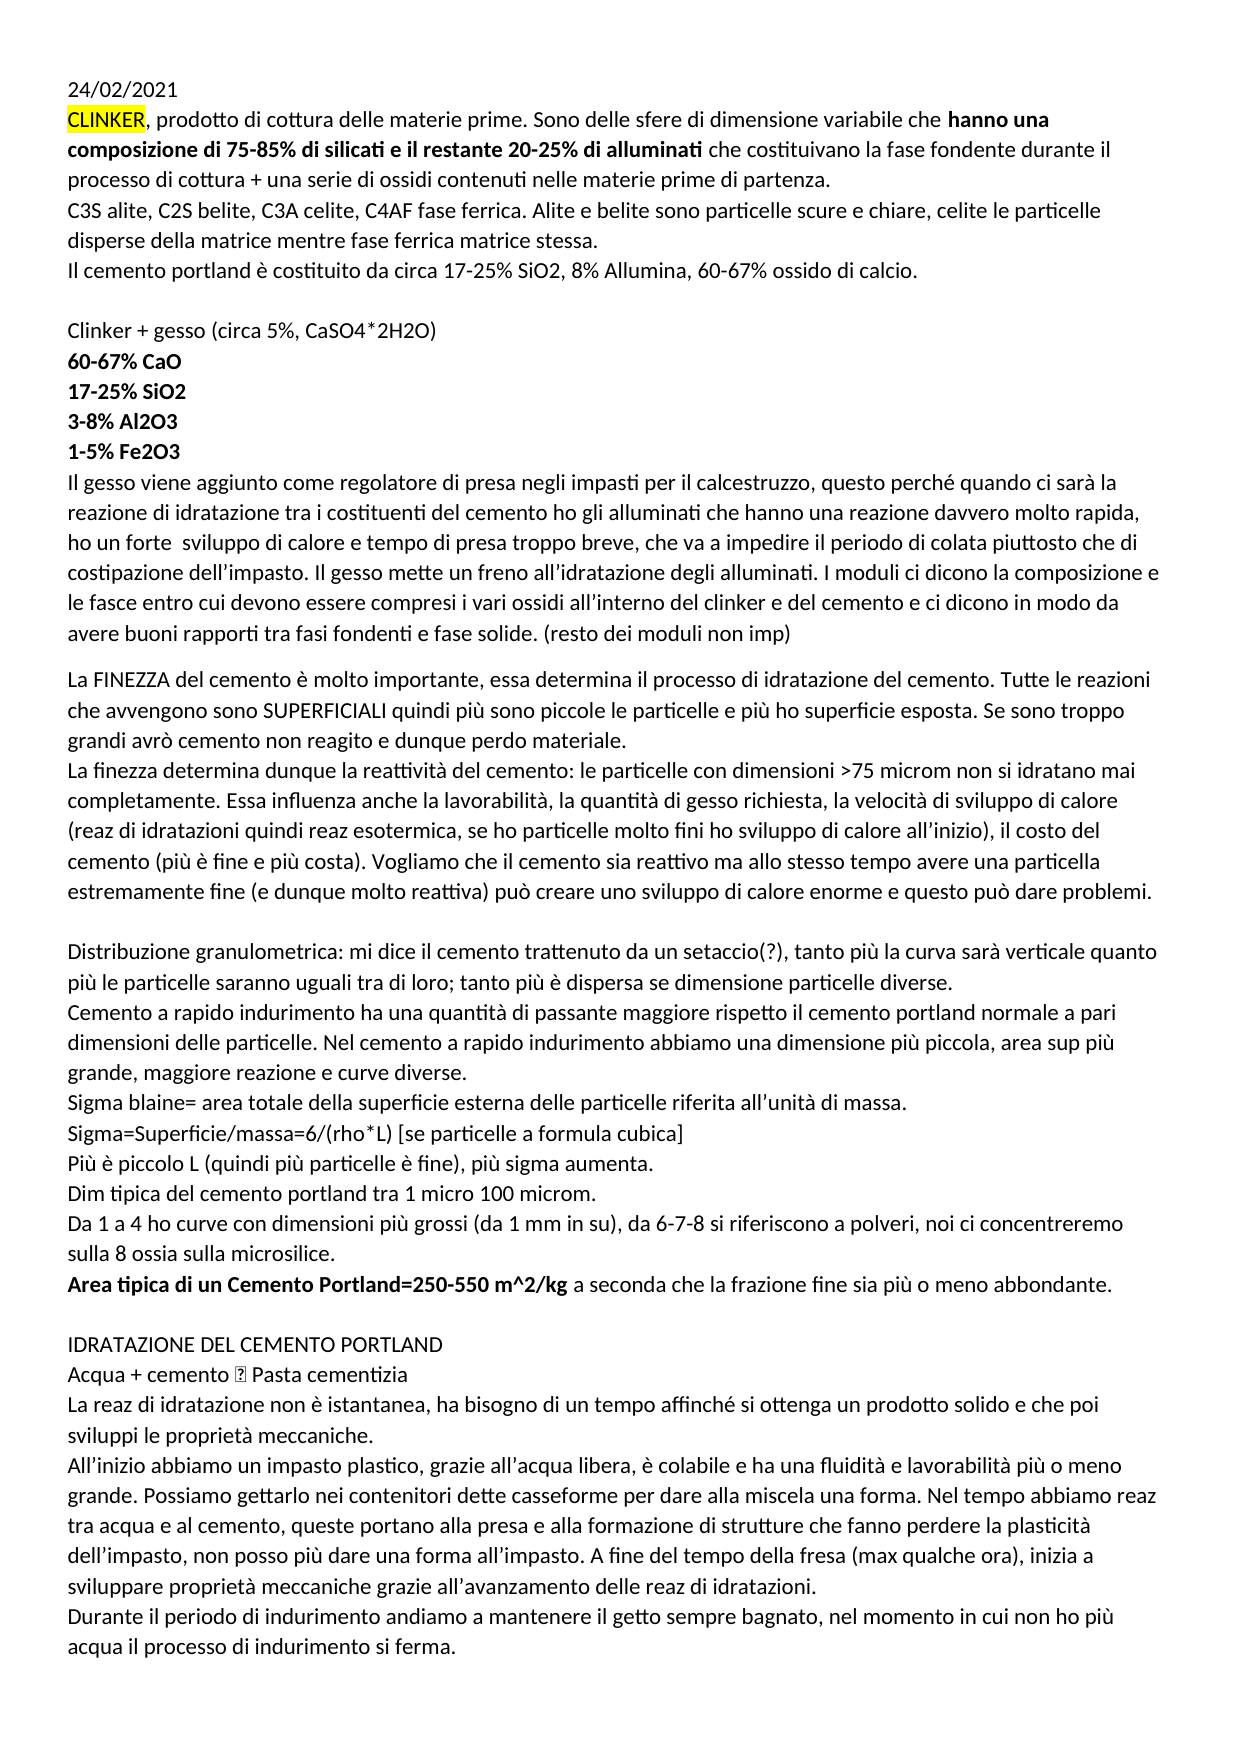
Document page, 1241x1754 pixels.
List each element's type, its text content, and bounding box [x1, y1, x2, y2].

text 24/02/2021 CLINKER, prodotto di cottura delle materie prime. Sono delle sfere di dimensione variabile che hanno una composizione di 75-85% di silicati e il restante 20-25% di alluminati che costituivano la fase fondente durante il processo di cottura + una serie di ossidi contenuti nelle materie prime di partenza. C3S alite, C2S belite, C3A celite, C4AF fase ferrica. Alite e belite sono particelle scure e chiare, celite le particelle disperse della matrice mentre fase ferrica matrice stessa. Il cemento portland è costituito da circa 17-25% SiO2, 8% Allumina, 60-67% ossido di calcio. Clinker + gesso (circa 5%, CaSO4*2H2O) 60-67% CaO 17-25% SiO2 3-8% Al2O3 1-5% Fe2O3 Il gesso viene aggiunto come regolatore di presa negli impasti per il calcestruzzo, questo perché quando ci sarà la reazione di idratazione tra i costituenti del cemento ho gli alluminati che hanno una reazione davvero molto rapida, ho un forte sviluppo di calore e tempo di presa troppo breve, che va a impedire il periodo di colata piuttosto che di costipazione dell’impasto. Il gesso mette un freno all’idratazione degli alluminati. I moduli ci dicono la composizione e le fasce entro cui devono essere compresi i vari ossidi all’interno del clinker e del cemento e ci dicono in modo da avere buoni rapporti tra fasi fondenti e fase solide. (resto dei moduli non imp) [67, 75, 1165, 647]
text La FINEZZA del cemento è molto importante, essa determina il processo di idratazione del cemento. Tutte le reazioni che avvengono sono SUPERFICIALI quindi più sono piccole le particelle e più ho superficie esposta. Se sono troppo grandi avrò cemento non reagito e dunque perdo materiale. La finezza determina dunque la reattività del cemento: le particelle con dimensioni >75 microm non si idratano mai completamente. Essa influenza anche la lavorabilità, la quantità di gesso richiesta, la velocità di sviluppo di calore (reaz di idratazioni quindi reaz esotermica, se ho particelle molto fini ho sviluppo di calore all’inizio), il costo del cemento (più è fine e più costa). Vogliamo che il cemento sia reattivo ma allo stesso tempo avere una particella estremamente fine (e dunque molto reattiva) può creare uno sviluppo di calore enorme e questo può dare problemi. Distribuzione granulometrica: mi dice il cemento trattenuto da un setaccio(?), tanto più la curva sarà verticale quanto più le particelle saranno uguali tra di loro; tanto più è dispersa se dimensione particelle diverse. Cemento a rapido indurimento ha una quantità di passante maggiore rispetto il cemento portland normale a pari dimensioni delle particelle. Nel cemento a rapido indurimento abbiamo una dimensione più piccola, area sup più grande, maggiore reazione e curve diverse. Sigma blaine= area totale della superficie esterna delle particelle riferita all’unità di massa. Sigma=Superficie/massa=6/(rho*L) [se particelle a formula cubica] Più è piccolo L (quindi più particelle è fine), più sigma aumenta. Dim tipica del cemento portland tra 1 micro 100 microm. Da 1 a 4 ho curve con dimensioni più grossi (da 1 mm in su), da 6-7-8 si riferiscono a polveri, noi ci concentreremo sulla 8 ossia sulla microsilice. Area tipica di un Cemento Portland=250-550 m^2/kg a seconda che la frazione fine sia più o meno abbondante. IDRATAZIONE DEL CEMENTO PORTLAND Acqua + cemento  Pasta cementizia La reaz di idratazione non è istantanea, ha bisogno di un tempo affinché si ottenga un prodotto solido e che poi sviluppi le proprietà meccaniche. All’inizio abbiamo un impasto plastico, grazie all’acqua libera, è colabile e ha una fluidità e lavorabilità più o meno grande. Possiamo gettarlo nei contenitori dette casseforme per dare alla miscela una forma. Nel tempo abbiamo reaz tra acqua e al cemento, queste portano alla presa e alla formazione di strutture che fanno perdere la plasticità dell’impasto, non posso più dare una forma all’impasto. A fine del tempo della fresa (max qualche ora), inizia a sviluppare proprietà meccaniche grazie all’avanzamento delle reaz di idratazioni. Durante il periodo di indurimento andiamo a mantenere il getto sempre bagnato, nel momento in cui non ho più acqua il processo di indurimento si ferma. [67, 666, 1165, 1660]
